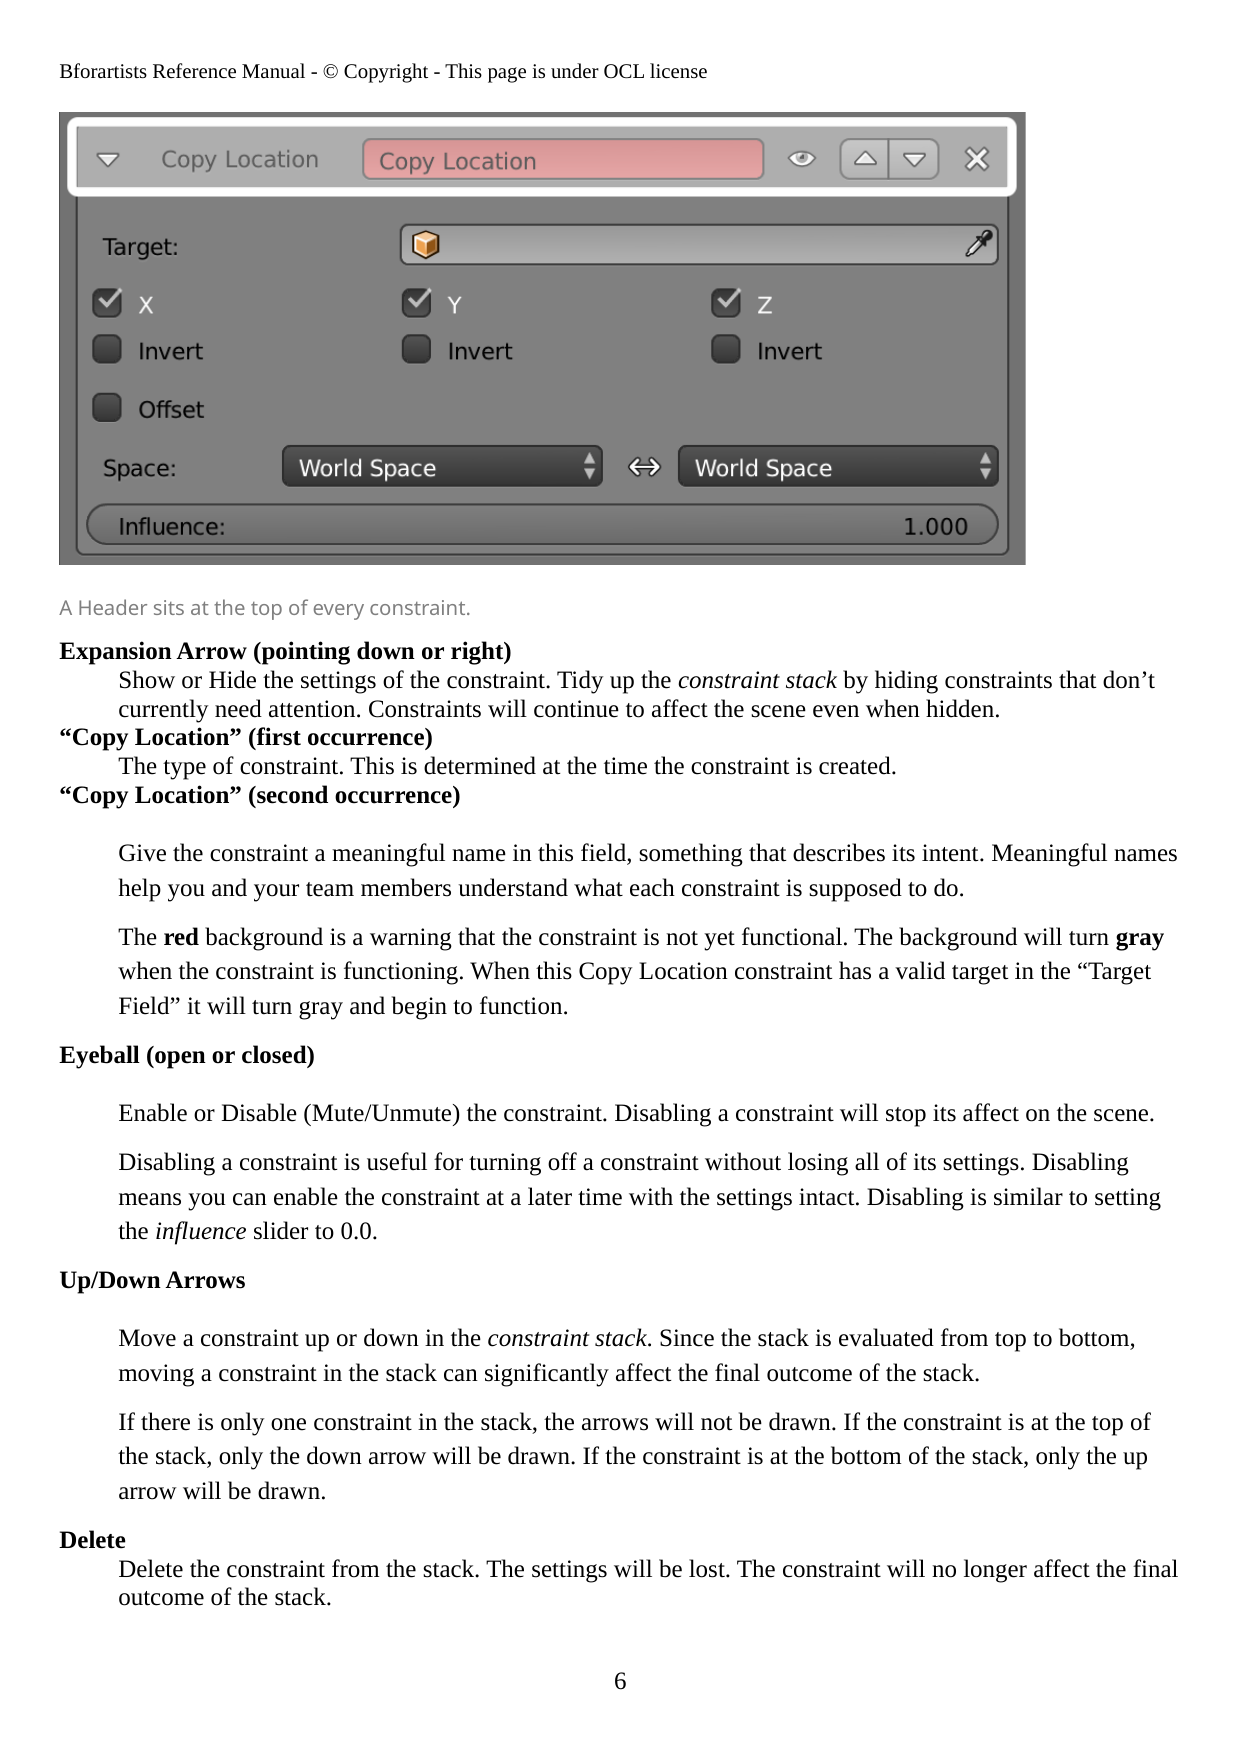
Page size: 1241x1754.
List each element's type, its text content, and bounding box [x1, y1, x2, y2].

list Show or Hide the settings of the constraint. Tidy up the constraint stack by hiding constraints that don’t currently need attention. Constraints will continue to affect the scene even when hidden. [118, 665, 1181, 722]
text Enable or Disable (Mute/Unmute) the constraint. Disabling a constraint will stop its affect on the scene. [118, 1098, 1181, 1127]
picture [59, 112, 1026, 565]
subtitle “Copy Location” (second occurrence) [59, 780, 1181, 809]
text Move a constraint up or down in the constraint stack. Since the stack is evaluated from top to bottom, moving a constraint in the stack can significantly affect the final outcome of the stack. [118, 1323, 1181, 1387]
subtitle Delete [59, 1525, 1181, 1554]
subtitle Eyeball (open or closed) [59, 1040, 1181, 1068]
text A Header sits at the top of every constraint. [59, 590, 1181, 622]
subtitle “Copy Location” (first occurrence) [59, 722, 1181, 751]
text Disabling a constraint is useful for turning off a constraint without losing all of its settings. Disabling means you can enable the constraint at a later time with the settings intact. Disabling is similar to setting the influence slider to 0.0. [118, 1147, 1181, 1245]
text The red background is a warning that the constraint is not yet functional. The background will turn gray when the constraint is functioning. When this Copy Location constraint has a valid target in the “Target Field” it will turn gray and begin to function. [118, 922, 1181, 1019]
subtitle Up/Down Arrows [59, 1265, 1181, 1294]
text If there is only one constraint in the stack, the arrows will not be drawn. If the constraint is at the top of the stack, only the down arrow will be drawn. If the constraint is at the bottom of the stack, only the up arrow will be drawn. [118, 1407, 1181, 1504]
list Delete the constraint from the stack. The settings will be lost. The constraint will no longer affect the final outcome of the stack. [118, 1554, 1181, 1611]
list The type of constraint. This is determined at the time the constraint is created. [118, 751, 1181, 780]
subtitle Expansion Arrow (pointing down or right) [59, 636, 1181, 665]
text Give the constraint a meaningful name in this field, something that describes its intent. Meaningful names help you and your team members understand what each constraint is supposed to do. [118, 838, 1181, 901]
